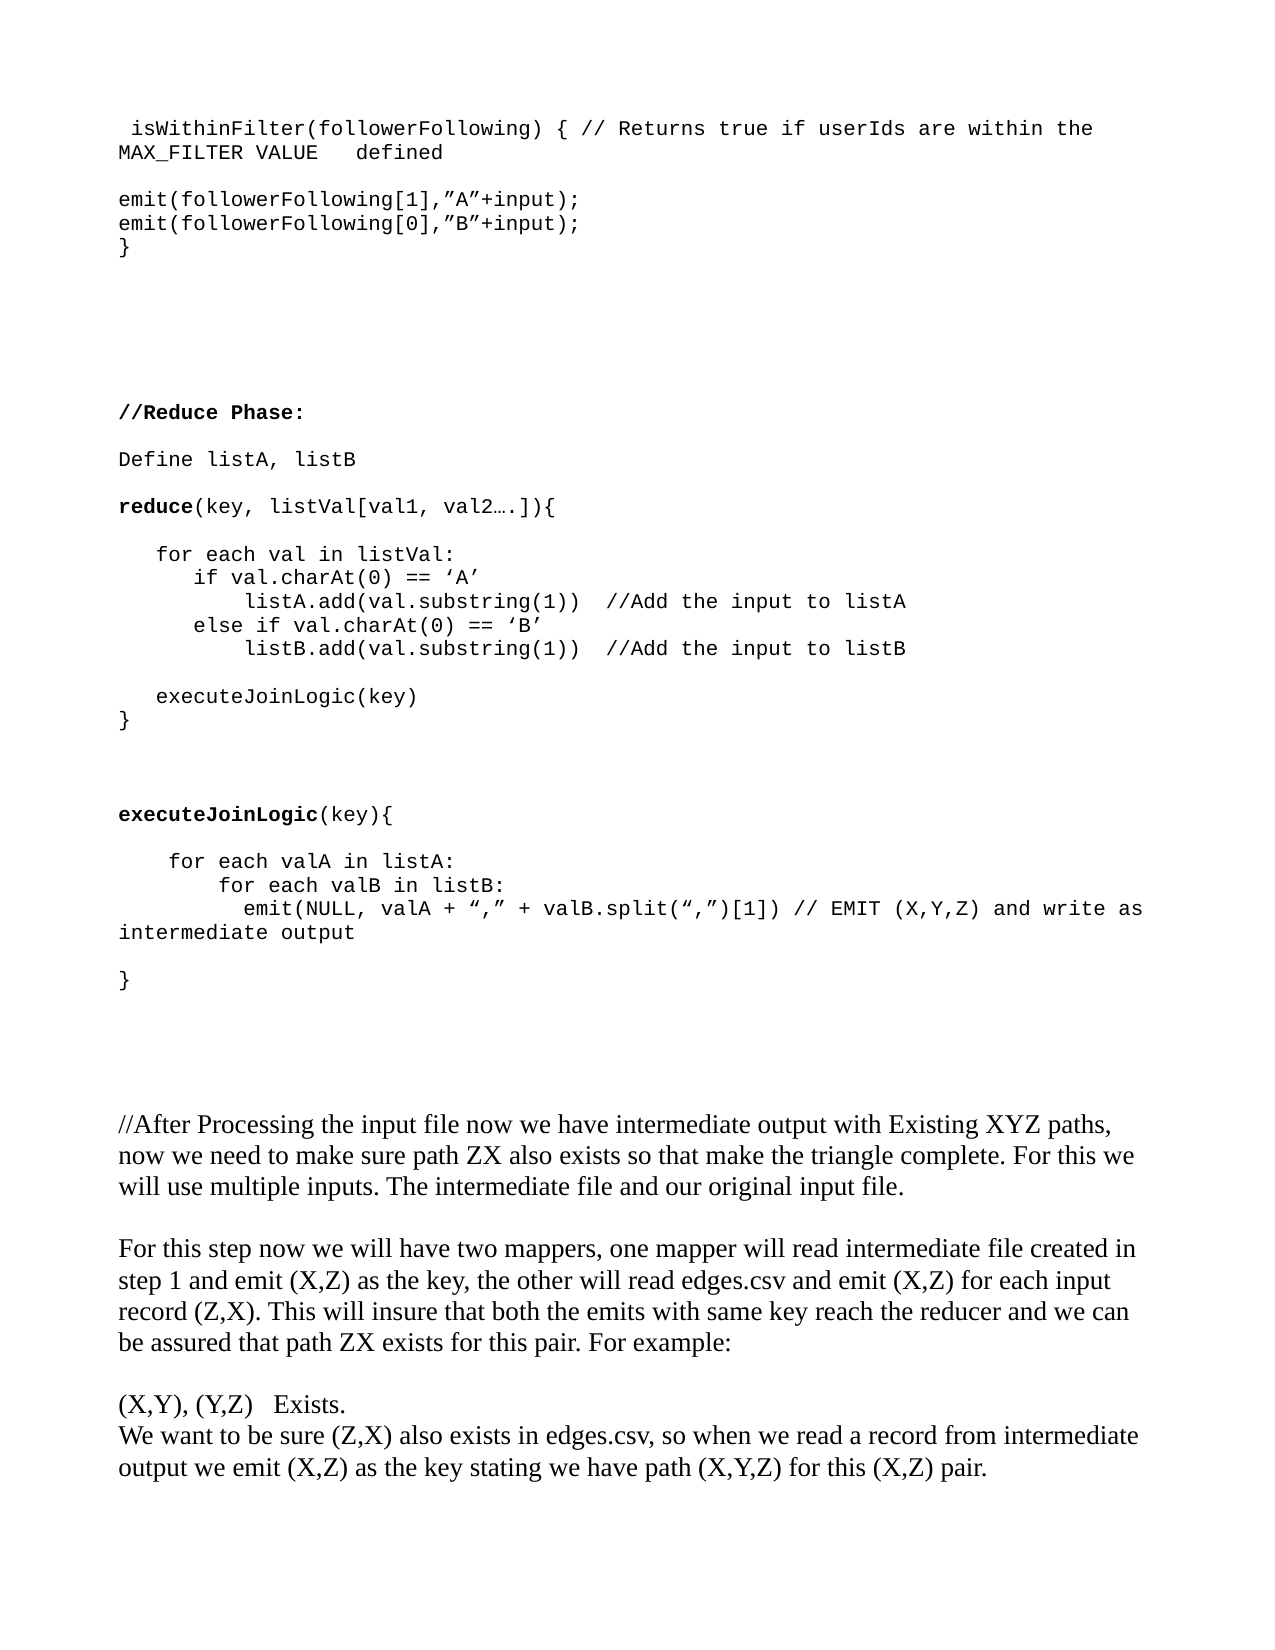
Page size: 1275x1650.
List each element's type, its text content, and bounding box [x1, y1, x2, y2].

text executeJoinLogic(key) [118, 686, 1157, 709]
text } [118, 709, 1157, 733]
text emit(followerFollowing[0],”B”+input); [118, 213, 1157, 236]
text for each valB in listB: [118, 875, 1157, 898]
text listA.add(val.substring(1)) //Add the input to listA [118, 591, 1157, 615]
text Define listA, listB [118, 449, 1157, 473]
text emit(followerFollowing[1],”A”+input); [118, 189, 1157, 213]
text //After Processing the input file now we have intermediate output with Existing XYZ paths, now we need to make sure path ZX also exists so that make the triangle complete. For this we will use multiple inputs. The intermediate file and our original input file. [118, 1108, 1157, 1201]
text We want to be sure (Z,X) also exists in edges.csv, so when we read a record from intermediate output we emit (X,Z) as the key stating we have path (X,Y,Z) for this (X,Z) pair. [118, 1419, 1157, 1482]
text //Reduce Phase: [118, 402, 1157, 426]
text for each valA in listA: [118, 851, 1157, 875]
text for each val in listVal: [118, 544, 1157, 567]
text emit(NULL, valA + “,” + valB.split(“,”)[1]) // EMIT (X,Y,Z) and write as intermediate output [118, 898, 1157, 946]
text executeJoinLogic(key){ [118, 804, 1157, 827]
text reduce(key, listVal[val1, val2….]){ [118, 496, 1157, 520]
text (X,Y), (Y,Z) Exists. [118, 1388, 1157, 1419]
text } [118, 236, 1157, 260]
text For this step now we will have two mappers, one mapper will read intermediate file created in step 1 and emit (X,Z) as the key, the other will read edges.csv and emit (X,Z) for each input record (Z,X). This will insure that both the emits with same key reach the reducer and we can be assured that path ZX exists for this pair. For example: [118, 1233, 1157, 1357]
text } [118, 969, 1157, 993]
text if val.charAt(0) == ‘A’ [118, 567, 1157, 591]
text else if val.charAt(0) == ‘B’ [118, 615, 1157, 638]
text listB.add(val.substring(1)) //Add the input to listB [118, 638, 1157, 662]
text isWithinFilter(followerFollowing) { // Returns true if userIds are within the MAX_FILTER VALUE defined [118, 118, 1157, 165]
